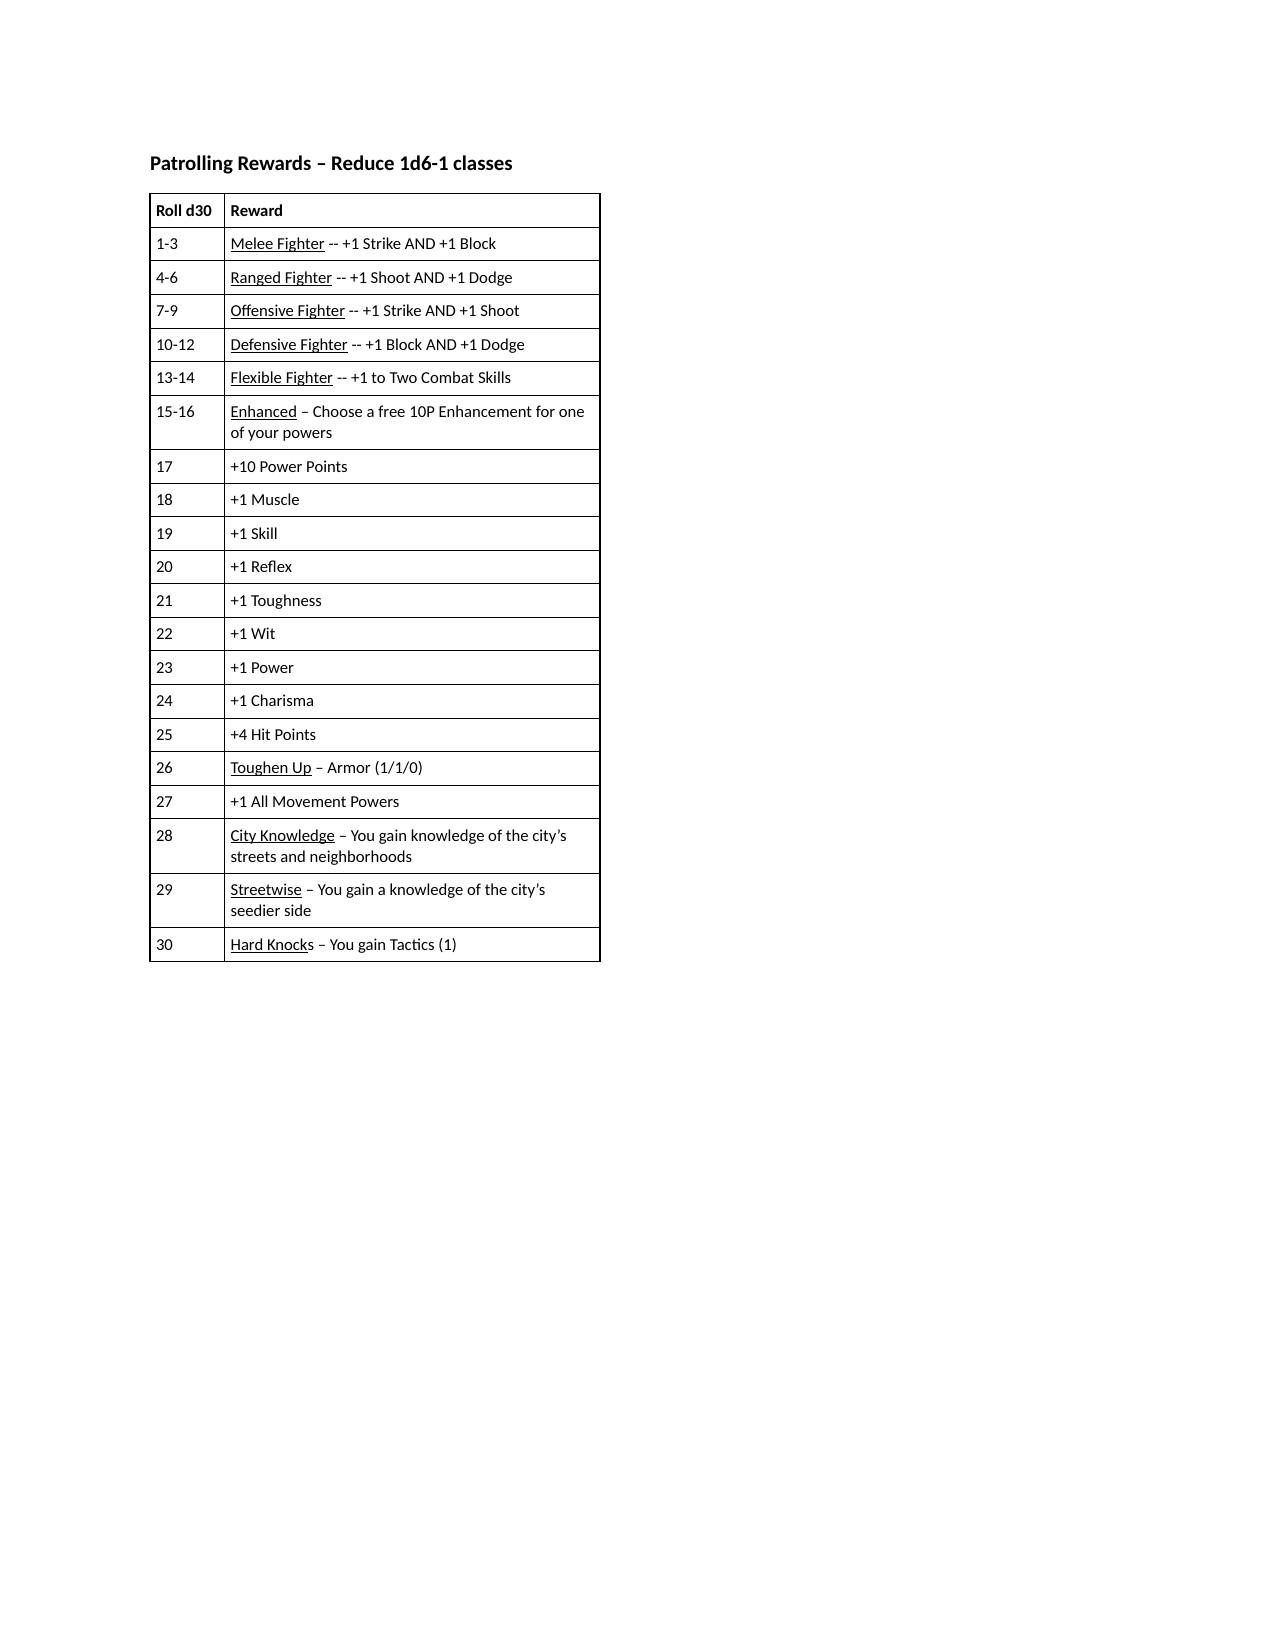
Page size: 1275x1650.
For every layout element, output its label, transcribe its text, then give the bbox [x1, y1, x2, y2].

table_cell 26 [151, 752, 224, 784]
table_cell Melee Fighter -- +1 Strike AND +1 Block [225, 228, 599, 260]
table_cell 10-12 [151, 329, 224, 361]
table_cell Ranged Fighter -- +1 Shoot AND +1 Dodge [225, 261, 599, 294]
table_cell +1 All Movement Powers [225, 786, 599, 818]
table_cell Flexible Fighter -- +1 to Two Combat Skills [225, 362, 599, 394]
table_cell 22 [151, 618, 224, 650]
table_cell +1 Skill [225, 517, 599, 550]
table_cell Hard Knocks – You gain Tactics (1) [225, 928, 599, 961]
table_header Reward [225, 194, 599, 227]
table_cell 29 [151, 874, 224, 927]
table_header Roll d30 [151, 194, 224, 227]
table_cell 7-9 [151, 295, 224, 327]
table_cell +1 Toughness [225, 584, 599, 617]
table_cell Defensive Fighter -- +1 Block AND +1 Dodge [225, 329, 599, 361]
table_cell 15-16 [151, 396, 224, 449]
table_cell +1 Charisma [225, 685, 599, 717]
table_cell City Knowledge – You gain knowledge of the city’s streets and neighborhoods [225, 819, 599, 873]
table_cell 21 [151, 584, 224, 617]
table_cell +1 Muscle [225, 484, 599, 516]
table_cell 23 [151, 651, 224, 684]
table_cell 24 [151, 685, 224, 717]
table_cell 18 [151, 484, 224, 516]
table_cell 1-3 [151, 228, 224, 260]
table_cell +1 Power [225, 651, 599, 684]
table_cell +1 Reflex [225, 551, 599, 583]
table_cell 30 [151, 928, 224, 961]
table_cell 28 [151, 819, 224, 873]
table_cell 13-14 [151, 362, 224, 394]
table_cell 25 [151, 719, 224, 751]
table_cell Streetwise – You gain a knowledge of the city’s seedier side [225, 874, 599, 927]
table_cell +10 Power Points [225, 450, 599, 483]
table_cell 19 [151, 517, 224, 550]
table_cell 20 [151, 551, 224, 583]
text Patrolling Rewards – Reduce 1d6-1 classes [150, 150, 600, 175]
table_cell 17 [151, 450, 224, 483]
table_cell Offensive Fighter -- +1 Strike AND +1 Shoot [225, 295, 599, 327]
table_cell 27 [151, 786, 224, 818]
table_cell Toughen Up – Armor (1/1/0) [225, 752, 599, 784]
table_cell +4 Hit Points [225, 719, 599, 751]
table_cell Enhanced – Choose a free 10P Enhancement for one of your powers [225, 396, 599, 449]
table_cell 4-6 [151, 261, 224, 294]
table_cell +1 Wit [225, 618, 599, 650]
